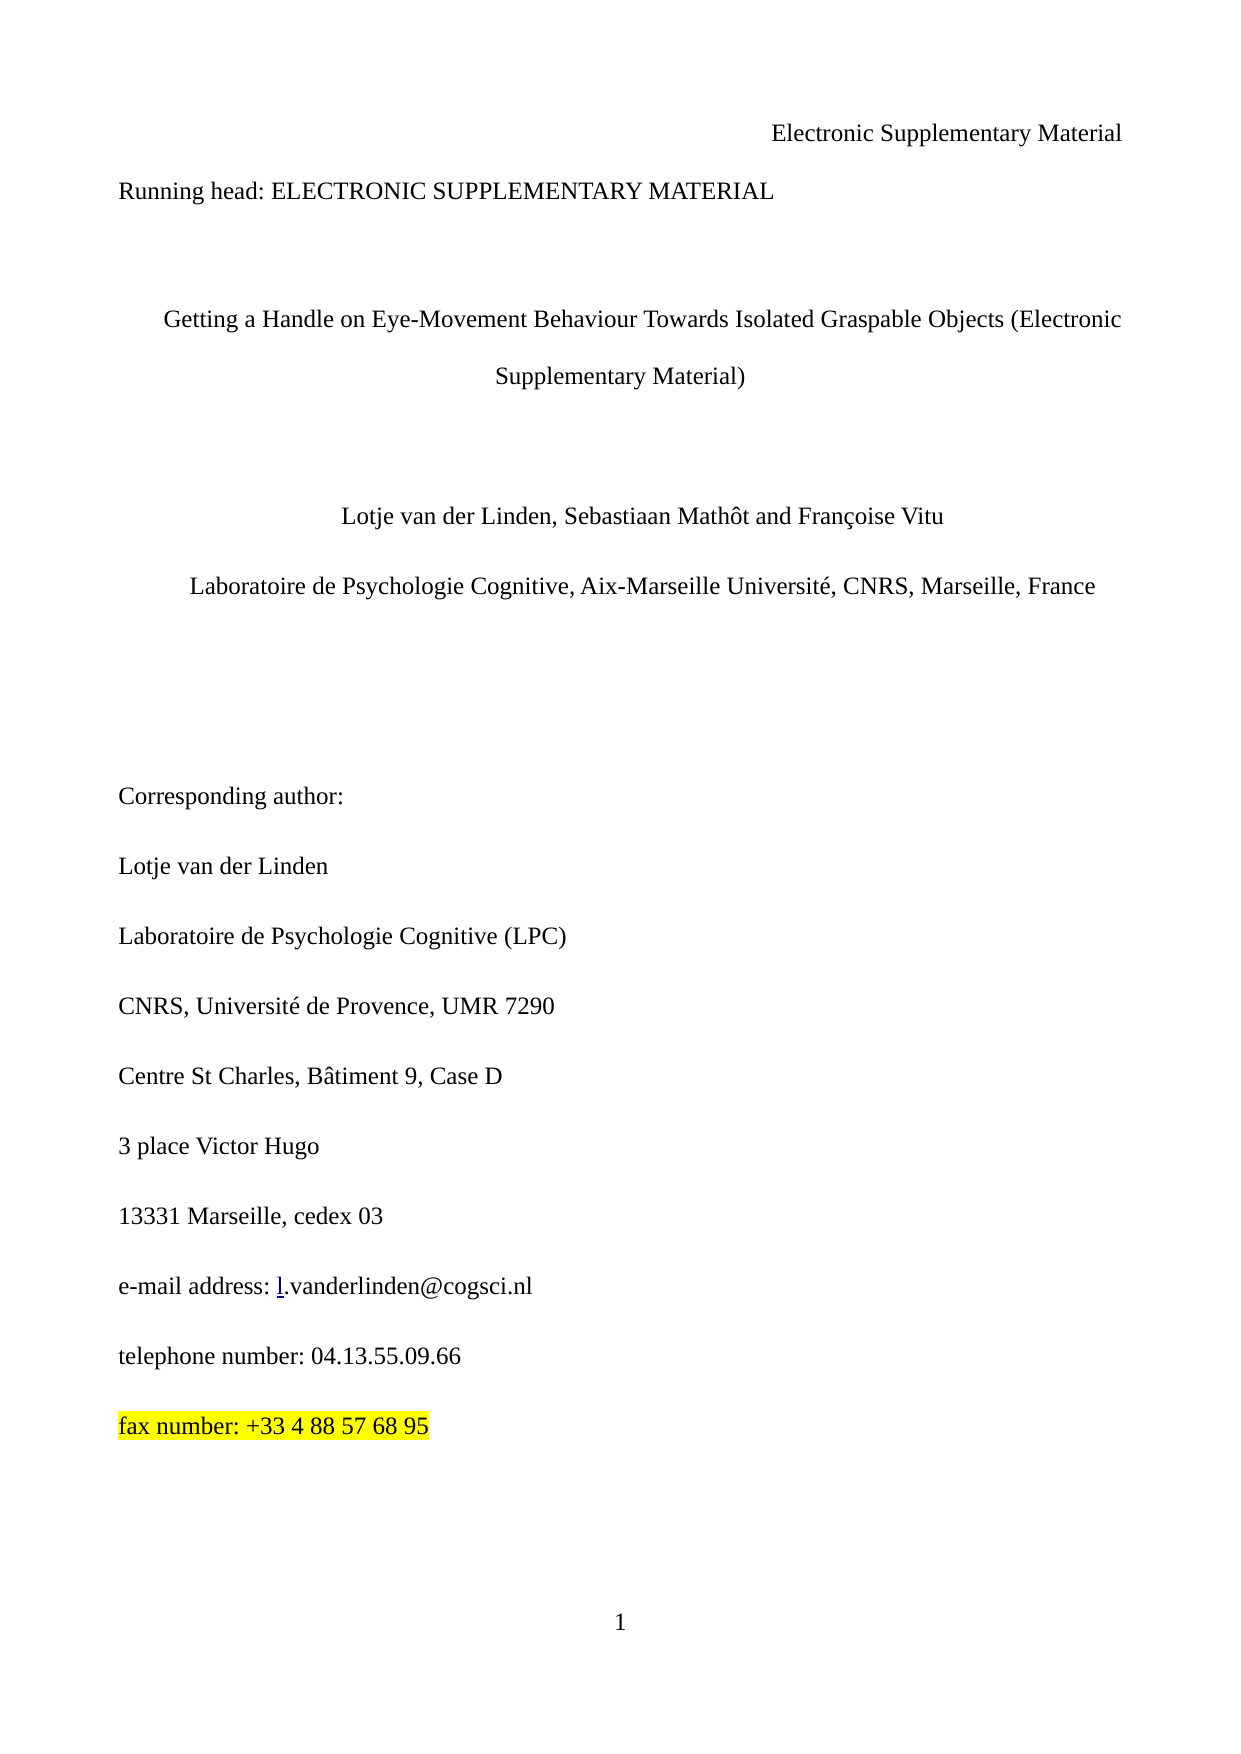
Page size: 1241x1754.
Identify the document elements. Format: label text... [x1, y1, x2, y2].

text Laboratoire de Psychologie Cognitive (LPC) [118, 921, 1122, 950]
text 13331 Marseille, cedex 03 [118, 1201, 1122, 1230]
text 3 place Victor Hugo [118, 1131, 1122, 1160]
text e-mail address: l.vanderlinden@cogsci.nl [118, 1271, 1122, 1300]
text Laboratoire de Psychologie Cognitive, Aix-Marseille Université, CNRS, Marseille, France [118, 571, 1122, 600]
text Lotje van der Linden, Sebastiaan Mathôt and Françoise Vitu [118, 501, 1122, 530]
text Centre St Charles, Bâtiment 9, Case D [118, 1061, 1122, 1090]
text Running head: ELECTRONIC SUPPLEMENTARY MATERIAL [118, 176, 1122, 205]
text Getting a Handle on Eye-Movement Behaviour Towards Isolated Graspable Objects (Electronic Supplementary Material) [118, 304, 1122, 390]
text fax number: +33 4 88 57 68 95 [118, 1411, 1122, 1440]
text CNRS, Université de Provence, UMR 7290 [118, 991, 1122, 1020]
text Lotje van der Linden [118, 851, 1122, 880]
text Corresponding author: [118, 781, 1122, 810]
text telephone number: 04.13.55.09.66 [118, 1341, 1122, 1370]
